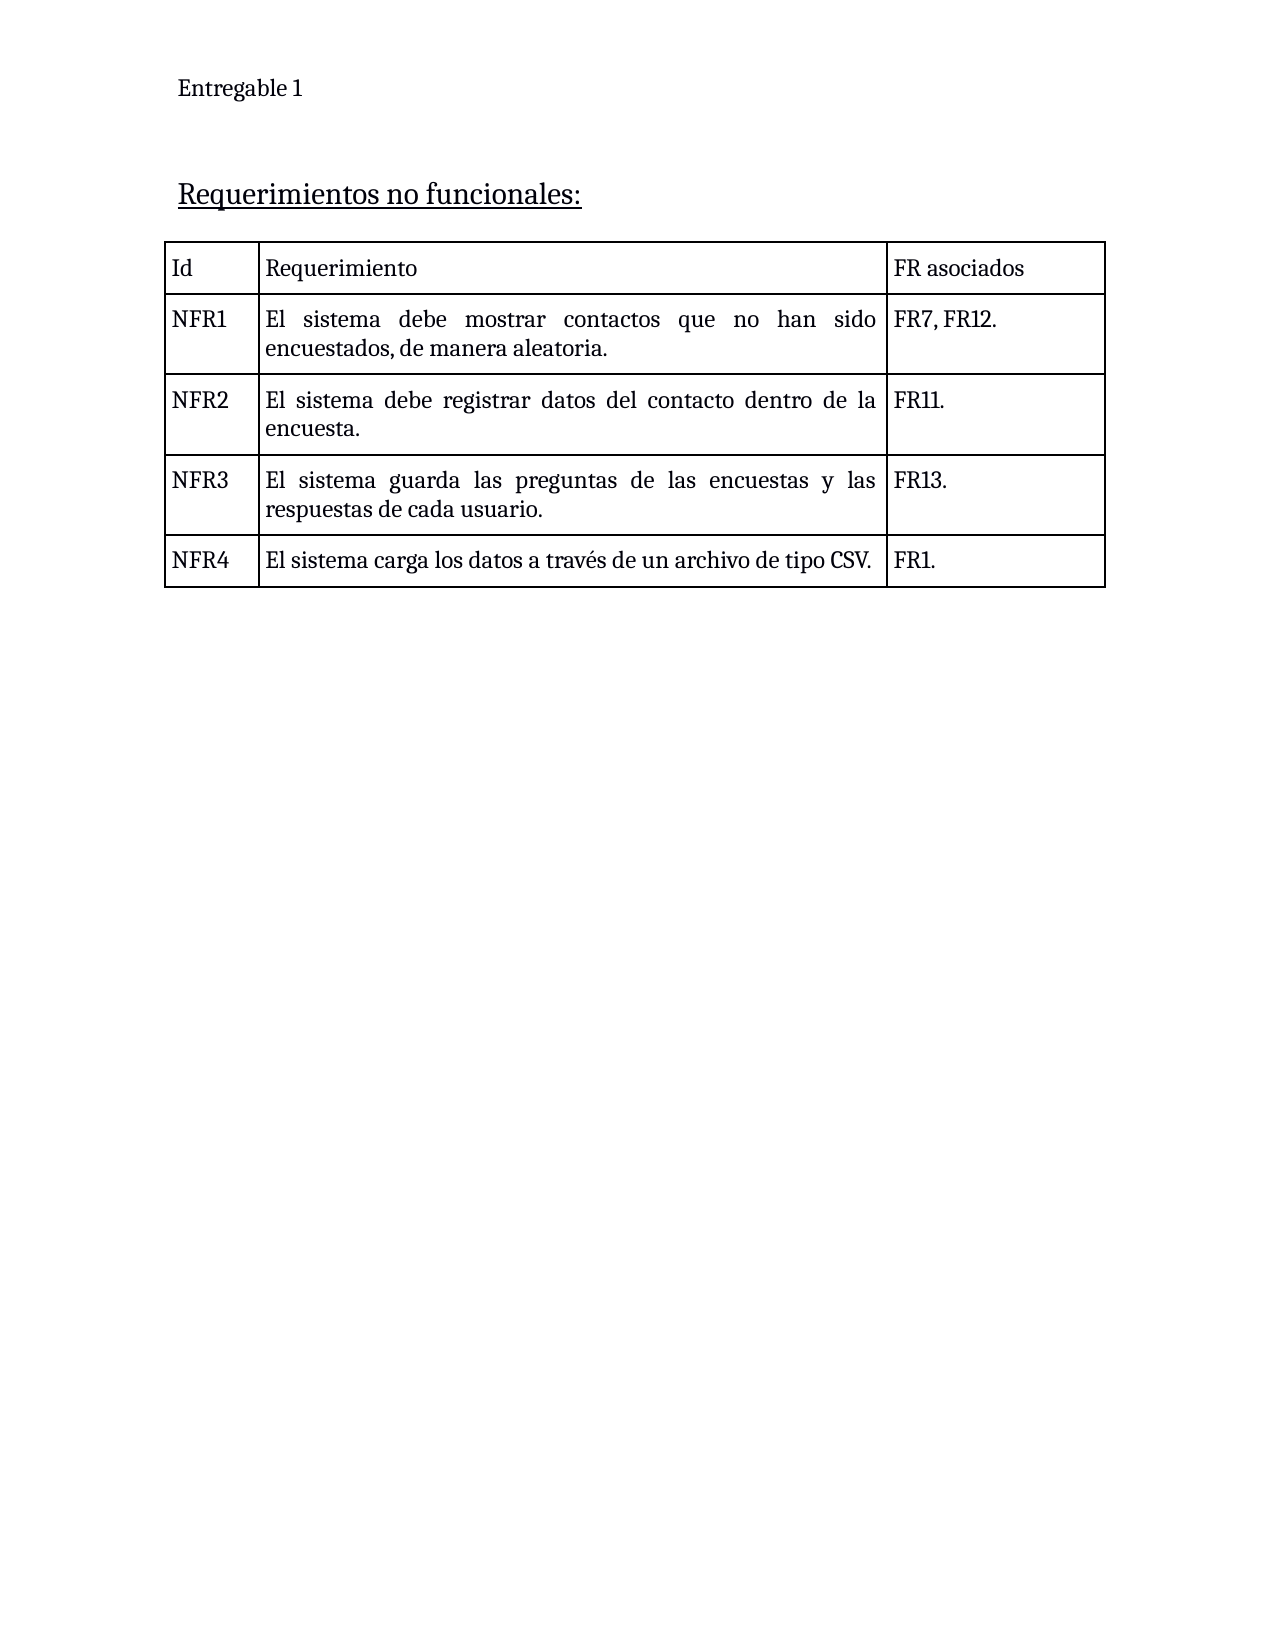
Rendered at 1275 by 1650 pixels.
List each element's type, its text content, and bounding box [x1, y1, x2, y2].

table_cell FR11. [888, 375, 1104, 453]
table_cell FR13. [888, 456, 1104, 534]
table_cell NFR3 [166, 456, 258, 534]
table_cell NFR2 [166, 375, 258, 453]
table_cell NFR4 [166, 536, 258, 586]
table_cell El sistema debe mostrar contactos que no han sido encuestados, de manera aleatoria. [260, 295, 886, 373]
table_header Requerimiento [260, 243, 886, 293]
table_cell NFR1 [166, 295, 258, 373]
table_cell El sistema carga los datos a través de un archivo de tipo CSV. [260, 536, 886, 586]
text Requerimientos no funcionales: [177, 176, 1098, 212]
table_cell FR7, FR12. [888, 295, 1104, 373]
table_header Id [166, 243, 258, 293]
table_header FR asociados [888, 243, 1104, 293]
table_cell El sistema debe registrar datos del contacto dentro de la encuesta. [260, 375, 886, 453]
table_cell FR1. [888, 536, 1104, 586]
table_cell El sistema guarda las preguntas de las encuestas y las respuestas de cada usuario. [260, 456, 886, 534]
